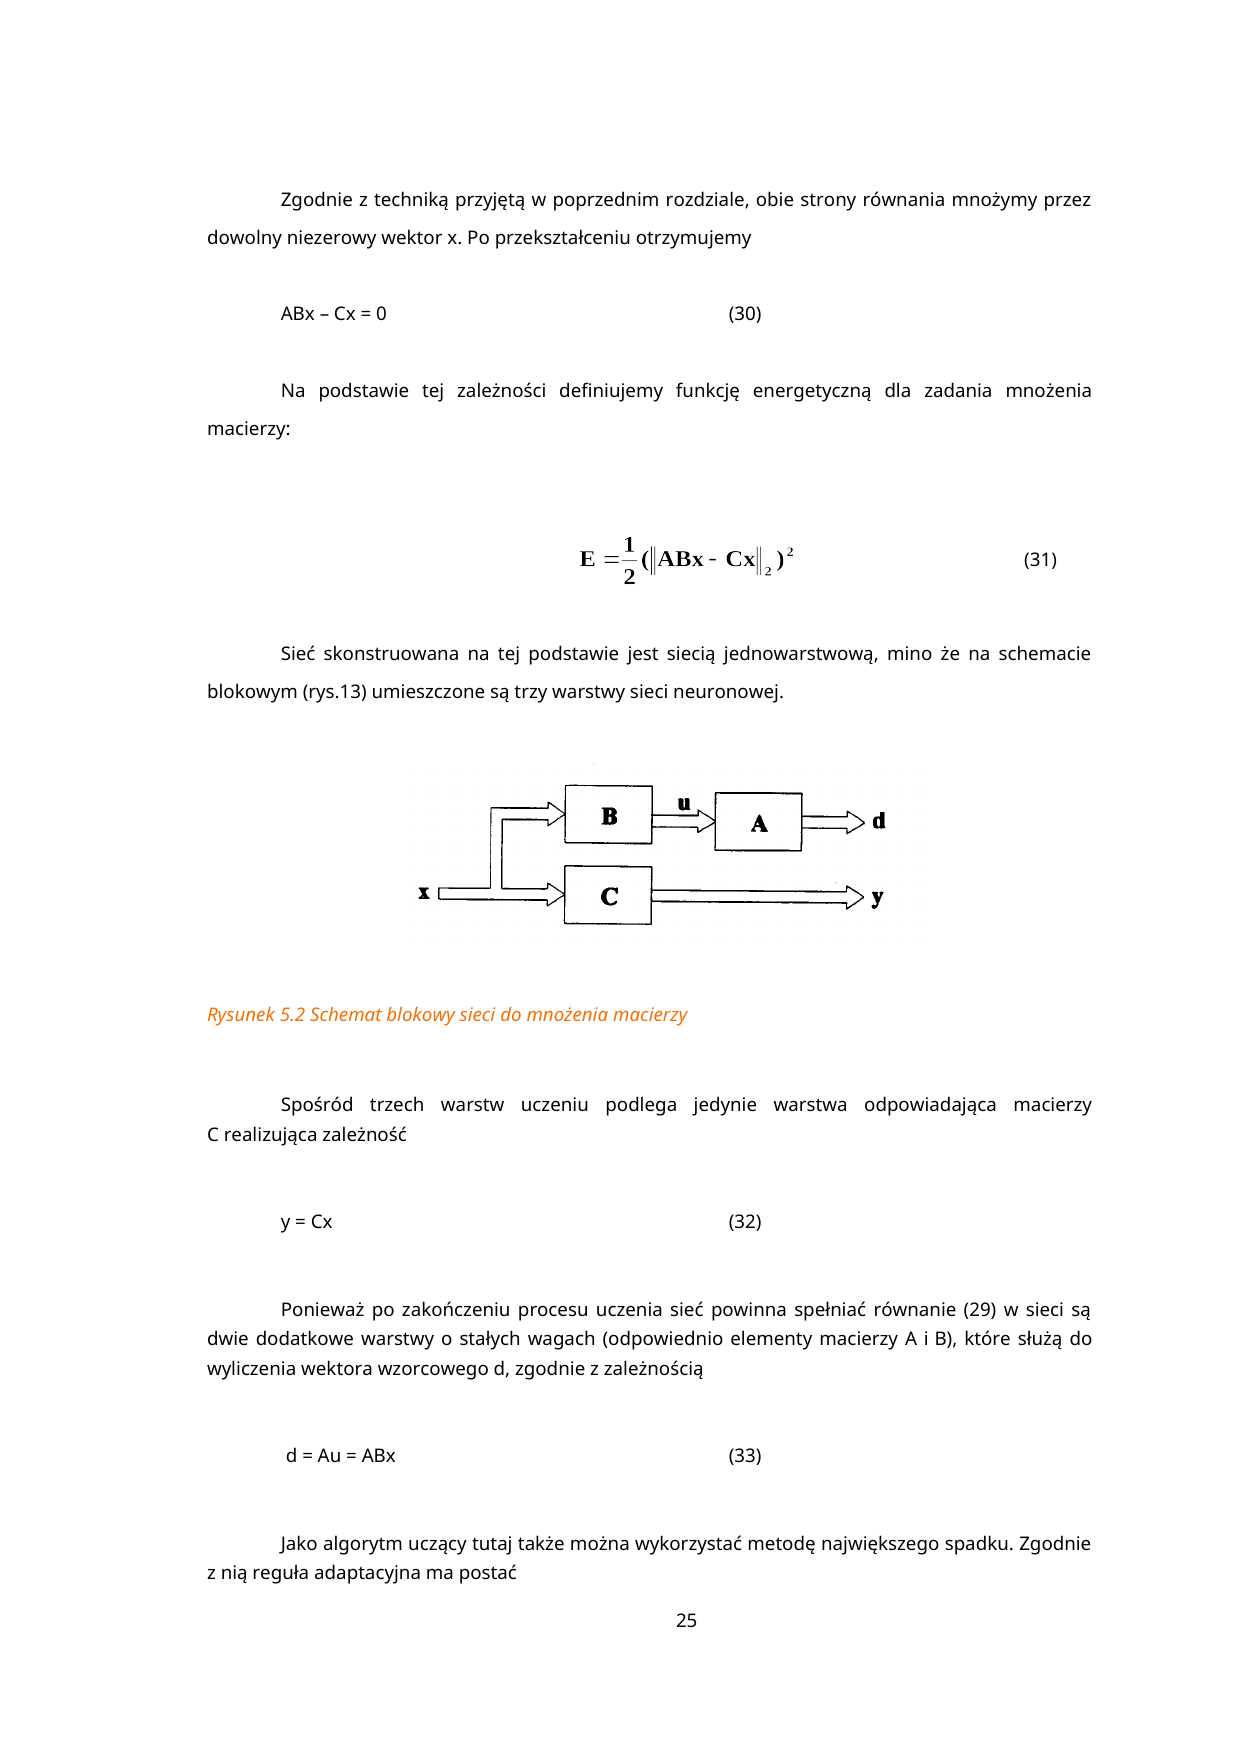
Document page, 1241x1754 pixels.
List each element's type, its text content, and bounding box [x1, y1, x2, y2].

text Jako algorytm uczący tutaj także można wykorzystać metodę największego spadku. Zgodnie z nią reguła adaptacyjna ma postać [207, 1530, 1092, 1585]
text Zgodnie z techniką przyjętą w poprzednim rozdziale, obie strony równania mnożymy przez dowolny niezerowy wektor x. Po przekształceniu otrzymujemy [207, 186, 1092, 250]
text Sieć skonstruowana na tej podstawie jest siecią jednowarstwową, mino że na schemacie blokowym (rys.13) umieszczone są trzy warstwy sieci neuronowej. [207, 640, 1092, 704]
text (31) [207, 530, 1092, 589]
text y = Cx (32) [207, 1208, 1092, 1234]
text Na podstawie tej zależności definiujemy funkcję energetyczną dla zadania mnożenia macierzy: [207, 377, 1092, 441]
text Spośród trzech warstw uczeniu podlega jedynie warstwa odpowiadająca macierzy C realizująca zależność [207, 1092, 1092, 1146]
text ABx – Cx = 0 (30) [207, 301, 1092, 326]
text Rysunek 5.2 Schemat blokowy sieci do mnożenia macierzy [207, 1001, 1092, 1027]
text d = Au = ABx (33) [207, 1442, 1092, 1468]
picture [398, 758, 939, 938]
text Ponieważ po zakończeniu procesu uczenia sieć powinna spełniać równanie (29) w sieci są dwie dodatkowe warstwy o stałych wagach (odpowiednio elementy macierzy A i B), które służą do wyliczenia wektora wzorcowego d, zgodnie z zależnością [207, 1296, 1092, 1380]
